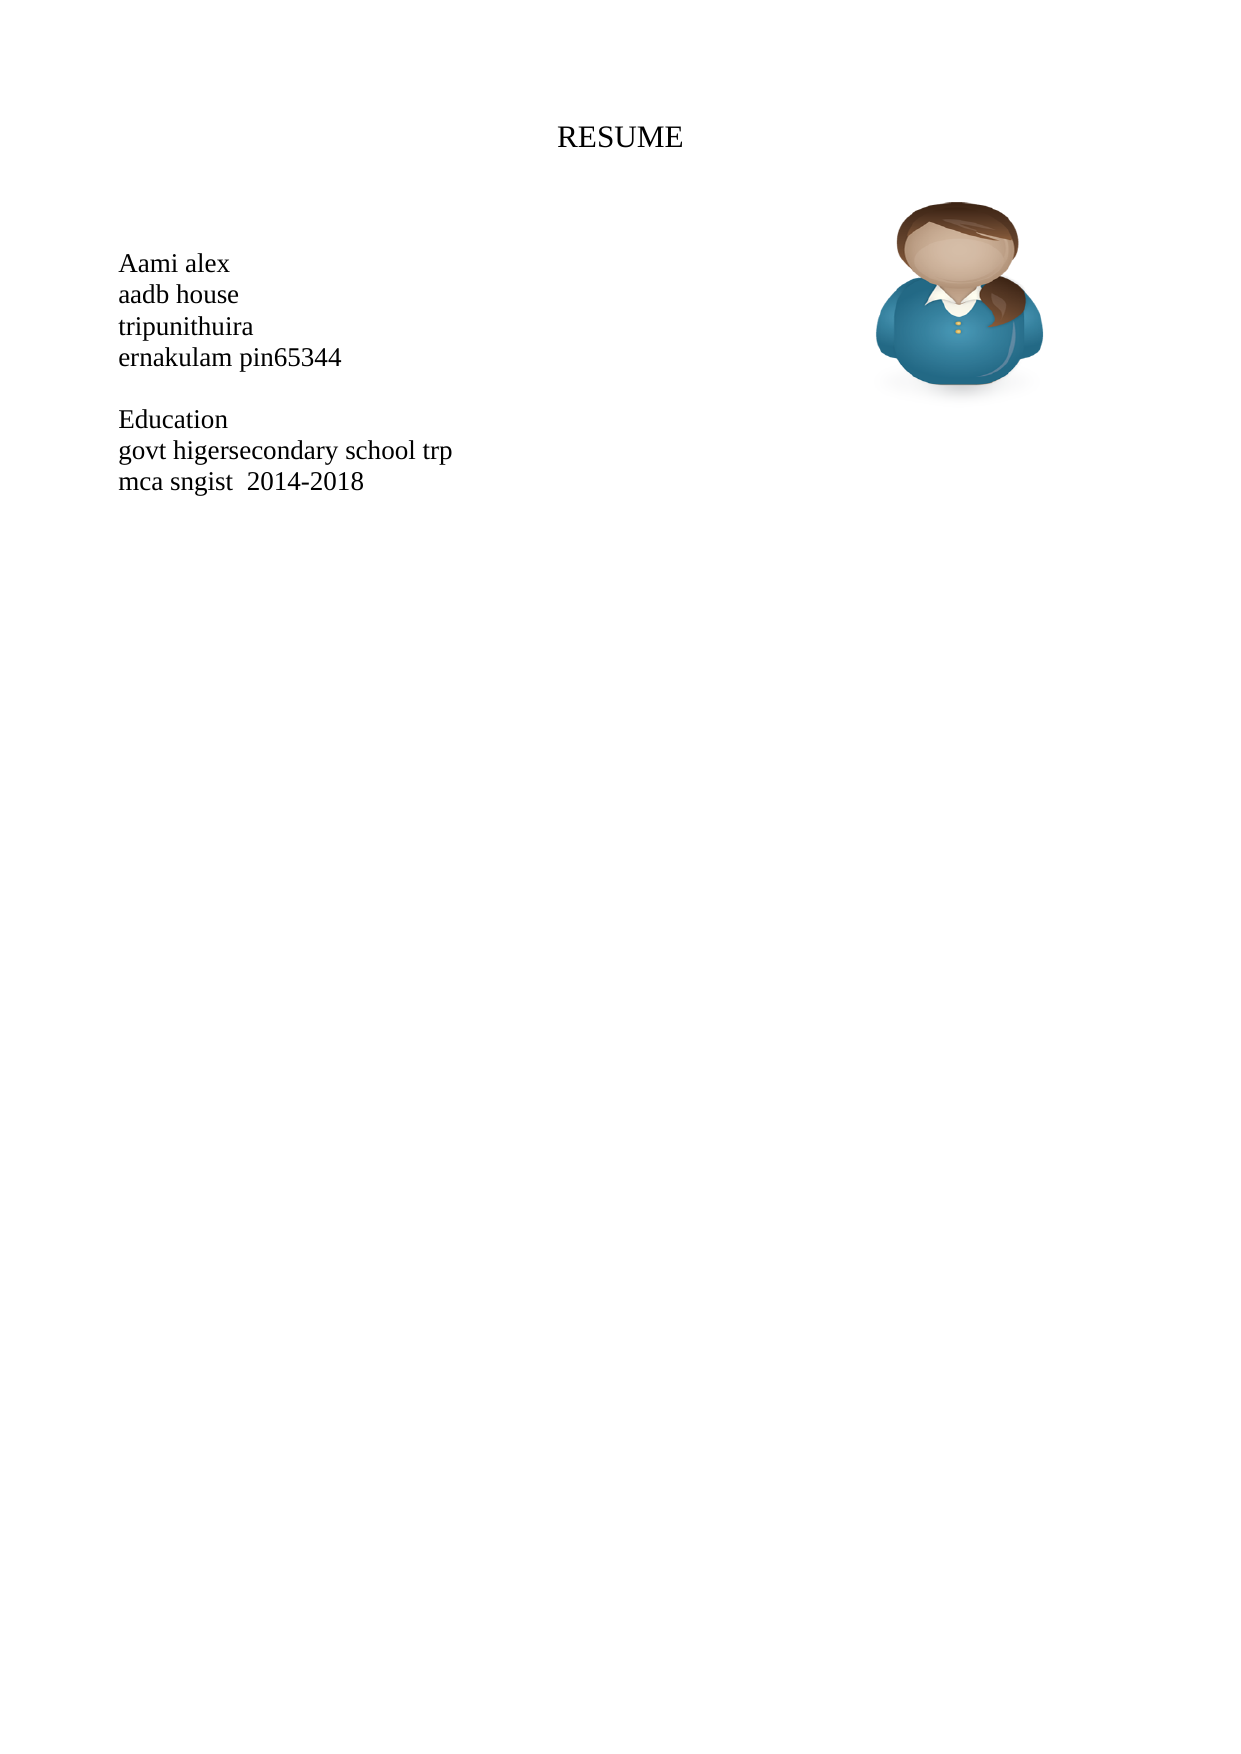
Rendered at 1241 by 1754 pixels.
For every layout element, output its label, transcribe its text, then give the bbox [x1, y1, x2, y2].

text Aami alex [118, 247, 849, 279]
picture [849, 192, 1073, 409]
text tripunithuira [118, 310, 849, 341]
text ernakulam pin65344 [118, 341, 849, 372]
text Education [118, 403, 1122, 434]
text aadb house [118, 279, 849, 310]
text mca sngist 2014-2018 [118, 466, 1122, 497]
text [1073, 247, 1122, 279]
text [1073, 279, 1122, 310]
text [1073, 341, 1122, 372]
text [1073, 310, 1122, 341]
text govt higersecondary school trp [118, 434, 1122, 466]
text RESUME [118, 118, 1122, 154]
